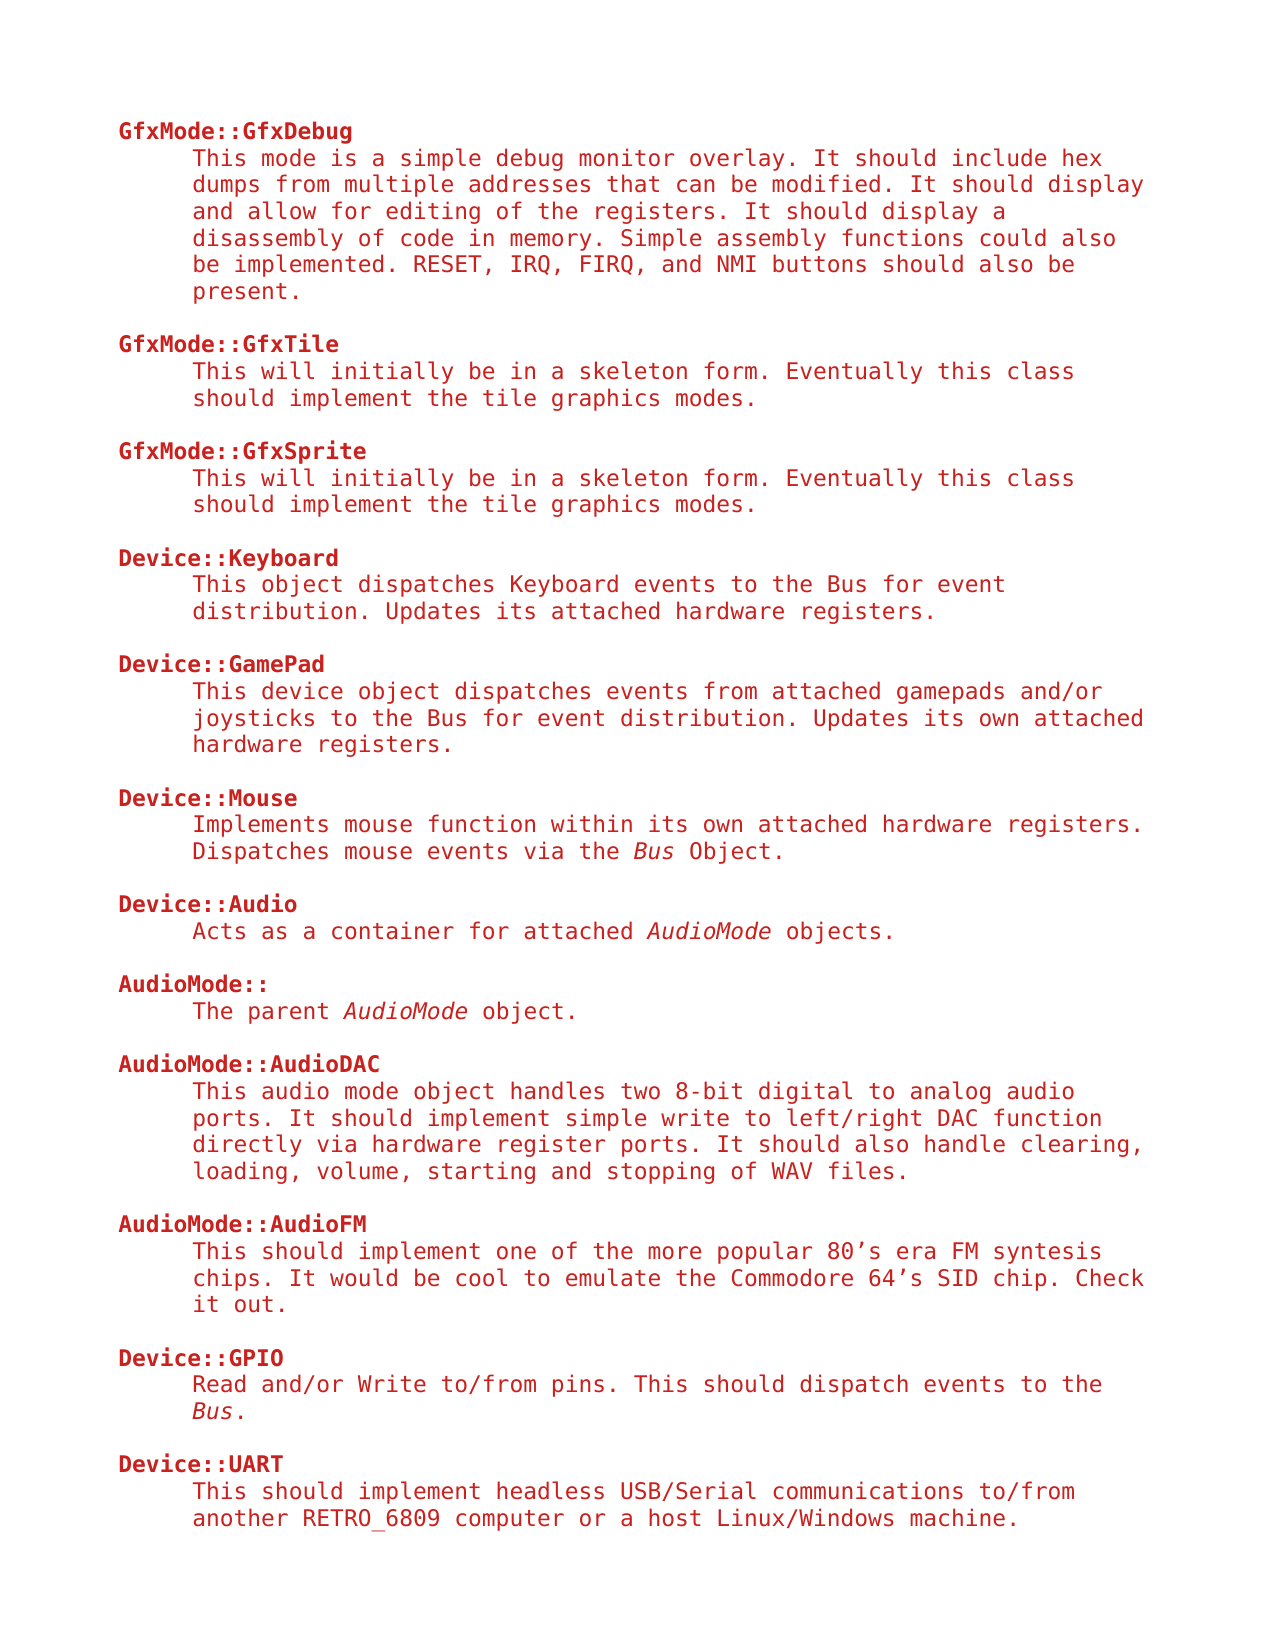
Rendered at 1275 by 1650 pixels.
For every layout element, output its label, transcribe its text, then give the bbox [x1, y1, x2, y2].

text GfxMode::GfxDebug [118, 118, 1157, 145]
text should implement the tile graphics modes. [118, 385, 1157, 411]
text present. [118, 278, 1157, 305]
text Implements mouse function within its own attached hardware registers. [118, 811, 1157, 838]
text This device object dispatches events from attached gamepads and/or joysticks to the Bus for event distribution. Updates its own attached hardware registers. [118, 678, 1157, 758]
text Dispatches mouse events via the Bus Object. [118, 838, 1157, 865]
text This mode is a simple debug monitor overlay. It should include hex [118, 145, 1157, 171]
text be implemented. RESET, IRQ, FIRQ, and NMI buttons should also be [118, 251, 1157, 278]
text This object dispatches Keyboard events to the Bus for event [118, 571, 1157, 598]
text Device::GamePad [118, 651, 1157, 678]
text disassembly of code in memory. Simple assembly functions could also [118, 225, 1157, 251]
text distribution. Updates its attached hardware registers. [118, 598, 1157, 625]
text and allow for editing of the registers. It should display a [118, 198, 1157, 225]
text GfxMode::GfxSprite [118, 438, 1157, 465]
text loading, volume, starting and stopping of WAV files. [118, 1158, 1157, 1185]
text dumps from multiple addresses that can be modified. It should display [118, 171, 1157, 198]
text AudioMode:: [118, 971, 1157, 998]
text AudioMode::AudioDAC [118, 1051, 1157, 1078]
text This audio mode object handles two 8-bit digital to analog audio ports. It should implement simple write to left/right DAC function directly via hardware register ports. It should also handle clearing, [118, 1078, 1157, 1158]
text Acts as a container for attached AudioMode objects. [118, 918, 1157, 945]
text Device::UART [118, 1451, 1157, 1478]
text Device::GPIO [118, 1345, 1157, 1371]
text should implement the tile graphics modes. [118, 491, 1157, 518]
text Device::Mouse [118, 785, 1157, 811]
text Read and/or Write to/from pins. This should dispatch events to the Bus. [118, 1371, 1157, 1425]
text Device::Keyboard [118, 545, 1157, 571]
text This should implement one of the more popular 80’s era FM syntesis [118, 1238, 1157, 1265]
text GfxMode::GfxTile [118, 331, 1157, 358]
text AudioMode::AudioFM [118, 1211, 1157, 1238]
text The parent AudioMode object. [118, 998, 1157, 1025]
text Device::Audio [118, 891, 1157, 918]
text This will initially be in a skeleton form. Eventually this class [118, 358, 1157, 385]
text This should implement headless USB/Serial communications to/from another RETRO_6809 computer or a host Linux/Windows machine. [118, 1478, 1157, 1531]
text it out. [118, 1291, 1157, 1318]
text chips. It would be cool to emulate the Commodore 64’s SID chip. Check [118, 1265, 1157, 1291]
text This will initially be in a skeleton form. Eventually this class [118, 465, 1157, 491]
